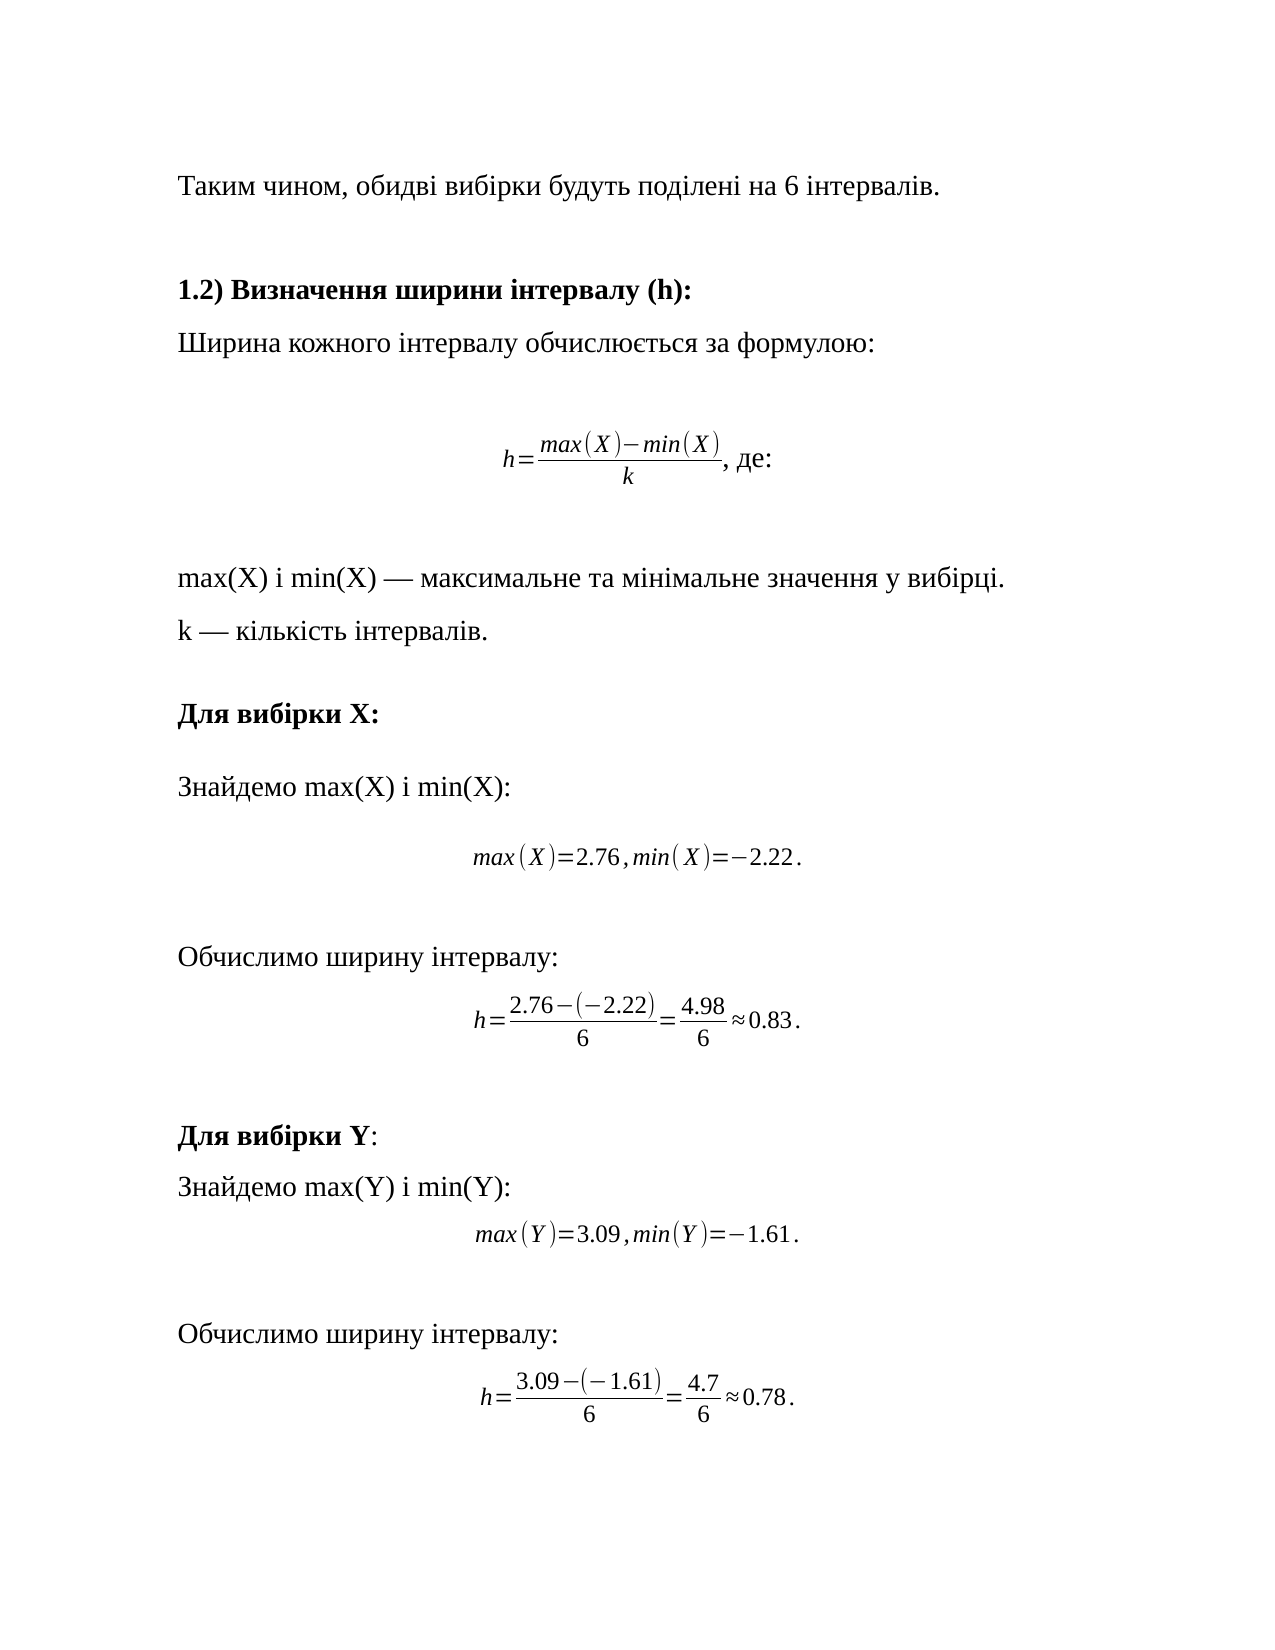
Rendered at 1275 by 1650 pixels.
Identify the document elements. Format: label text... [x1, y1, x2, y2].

text Для вибірки Y: [177, 1118, 1098, 1152]
text Знайдемо max(Y) і min(Y): [177, 1169, 1098, 1202]
text Обчислимо ширину інтервалу: [177, 939, 1098, 973]
text Знайдемо max(X) і min(X): [177, 769, 1098, 803]
text Обчислимо ширину інтервалу: [177, 1316, 1098, 1350]
text Ширина кожного інтервалу обчислюється за формулою: [177, 325, 1098, 358]
text max(X) і min(X) — максимальне та мінімальне значення у вибірці. [177, 560, 1098, 593]
text k — кількість інтервалів. [177, 613, 1098, 646]
text Таким чином, обидві вибірки будуть поділені на 6 інтервалів. [177, 168, 1098, 202]
text , де: [177, 428, 1098, 490]
text 1.2) Визначення ширини інтервалу (h): [177, 272, 1098, 305]
text Для вибірки X: [177, 696, 1098, 729]
